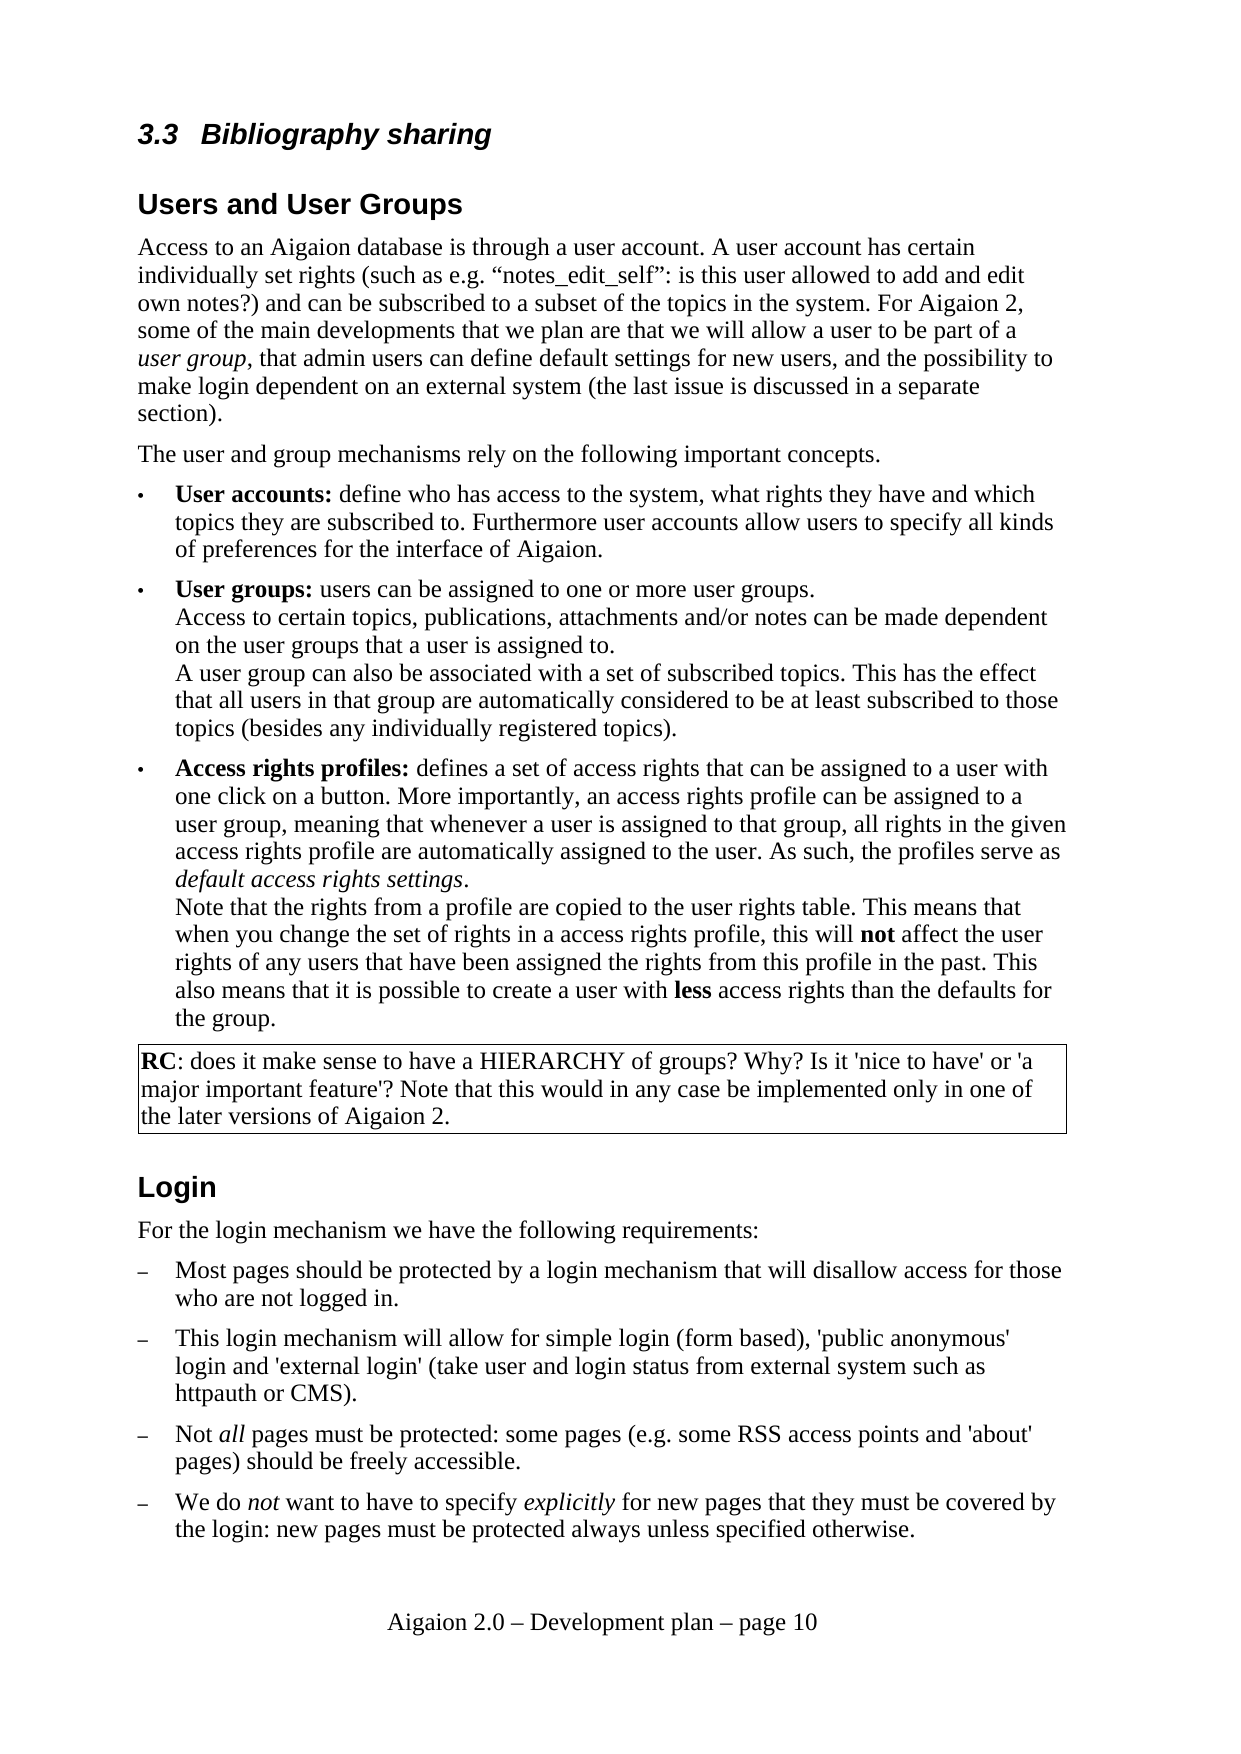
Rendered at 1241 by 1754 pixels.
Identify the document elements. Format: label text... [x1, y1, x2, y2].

subtitle Bibliography sharing [137, 118, 1067, 151]
text Access to an Aigaion database is through a user account. A user account has certain individually set rights (such as e.g. “notes_edit_self”: is this user allowed to add and edit own notes?) and can be subscribed to a subset of the topics in the system. For Aigaion 2, some of the main developments that we plan are that we will allow a user to be part of a user group, that admin users can define default settings for new users, and the possibility to make login dependent on an external system (the last issue is discussed in a separate section). [137, 233, 1067, 427]
list User accounts: define who has access to the system, what rights they have and which topics they are subscribed to. Furthermore user accounts allow users to specify all kinds of preferences for the interface of Aigaion. [137, 480, 1067, 563]
list We do not want to have to specify explicitly for new pages that they must be covered by the login: new pages must be protected always unless specified otherwise. [137, 1488, 1067, 1543]
list User groups: users can be assigned to one or more user groups. Access to certain topics, publications, attachments and/or notes can be made dependent on the user groups that a user is assigned to. A user group can also be associated with a set of subscribed topics. This has the effect that all users in that group are automatically considered to be at least subscribed to those topics (besides any individually registered topics). [137, 576, 1067, 742]
list This login mechanism will allow for simple login (form based), 'public anonymous' login and 'external login' (take user and login status from external system such as httpauth or CMS). [137, 1324, 1067, 1407]
text For the login mechanism we have the following requirements: [137, 1216, 1067, 1244]
text RC: does it make sense to have a HIERARCHY of groups? Why? Is it 'nice to have' or 'a major important feature'? Note that this would in any case be implemented only in one of the later versions of Aigaion 2. [139, 1045, 1066, 1133]
list Not all pages must be protected: some pages (e.g. some RSS access points and 'about' pages) should be freely accessible. [137, 1420, 1067, 1475]
text The user and group mechanisms rely on the following important concepts. [137, 440, 1067, 467]
list Access rights profiles: defines a set of access rights that can be assigned to a user with one click on a button. More importantly, an access rights profile can be assigned to a user group, meaning that whenever a user is assigned to that group, all rights in the given access rights profile are automatically assigned to the user. As such, the profiles serve as default access rights settings. Note that the rights from a profile are copied to the user rights table. This means that when you change the set of rights in a access rights profile, this will not affect the user rights of any users that have been assigned the rights from this profile in the past. This also means that it is possible to create a user with less access rights than the defaults for the group. [137, 754, 1067, 1031]
subtitle Login [137, 1171, 1067, 1203]
subtitle Users and User Groups [137, 188, 1067, 221]
list Most pages should be protected by a login mechanism that will disallow access for those who are not logged in. [137, 1256, 1067, 1312]
